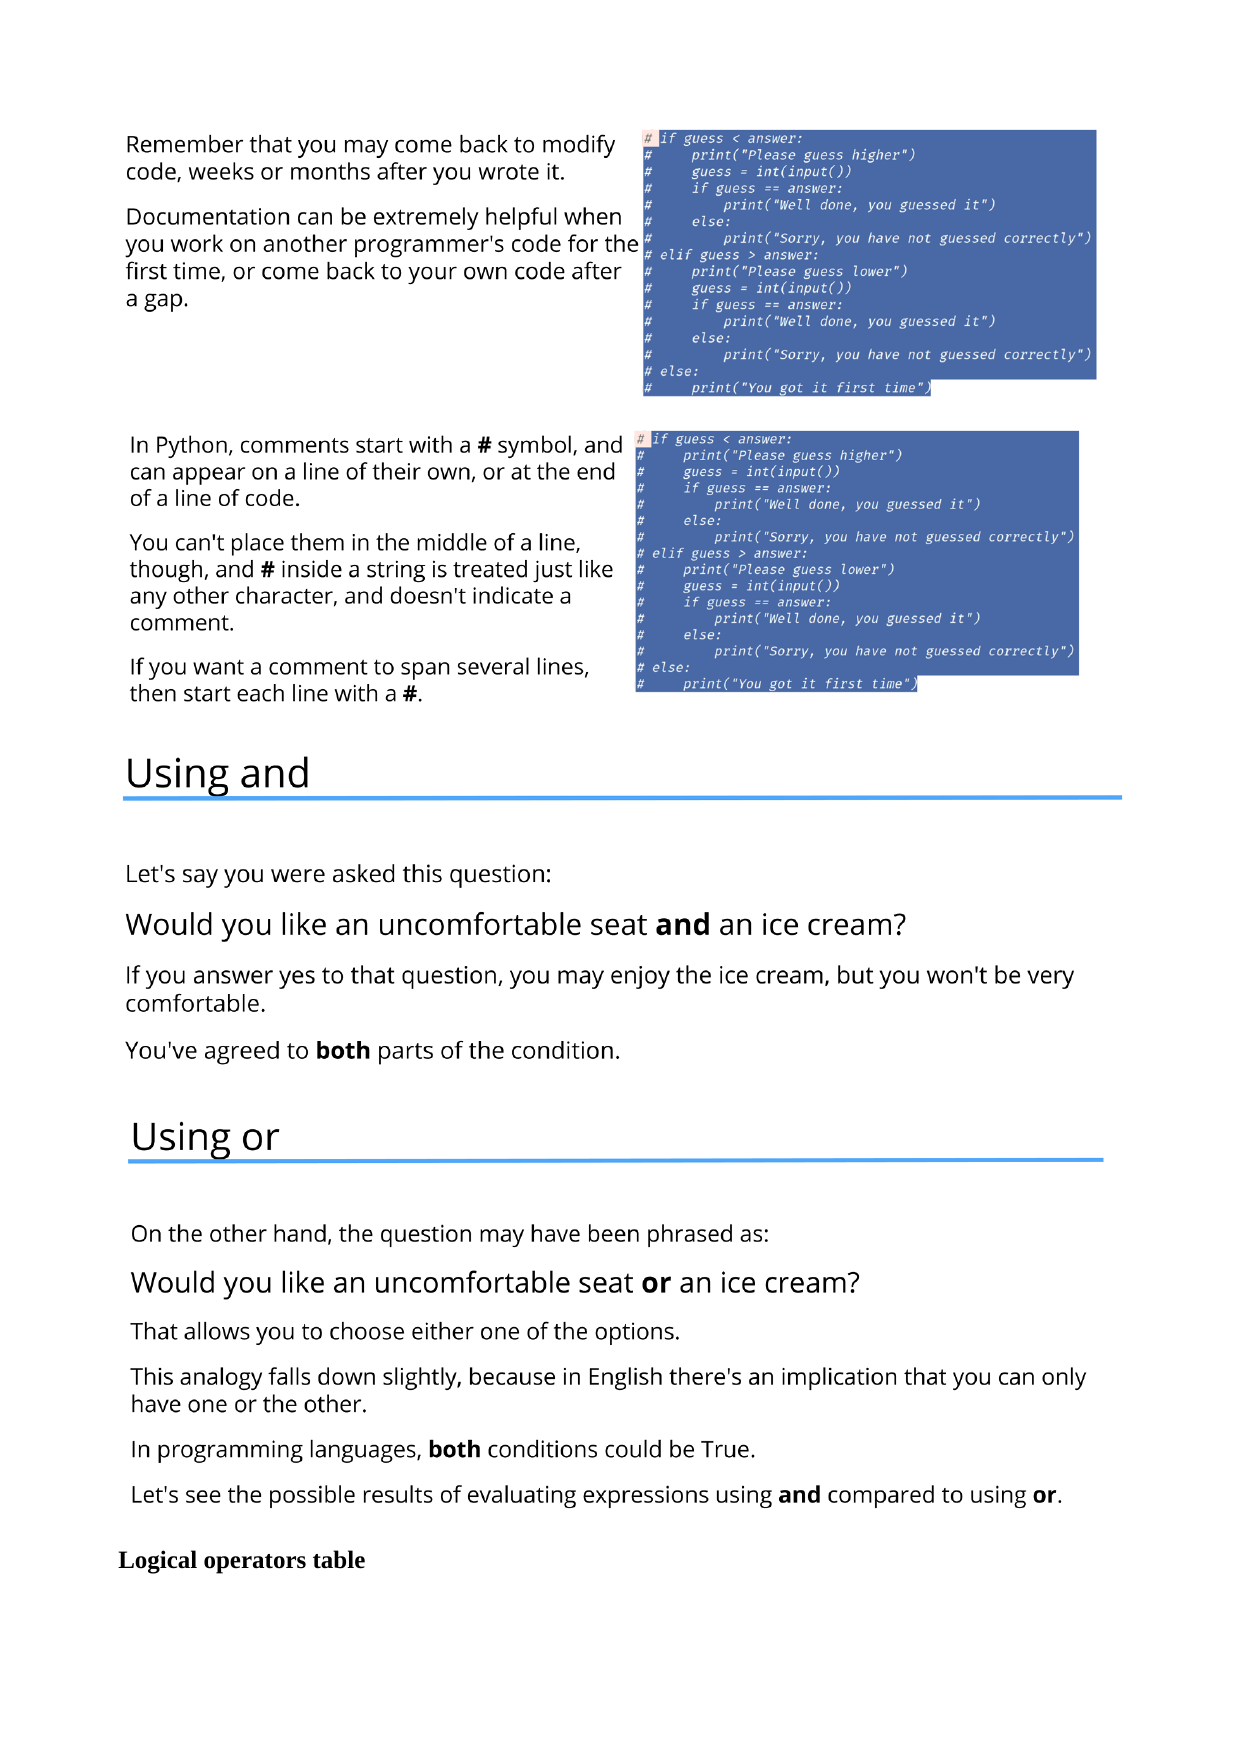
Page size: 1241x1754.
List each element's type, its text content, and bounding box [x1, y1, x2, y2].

picture [118, 428, 1123, 715]
picture [118, 1105, 1123, 1517]
picture [118, 743, 1123, 1077]
text Logical operators table [118, 1545, 1122, 1574]
picture [118, 118, 1123, 400]
